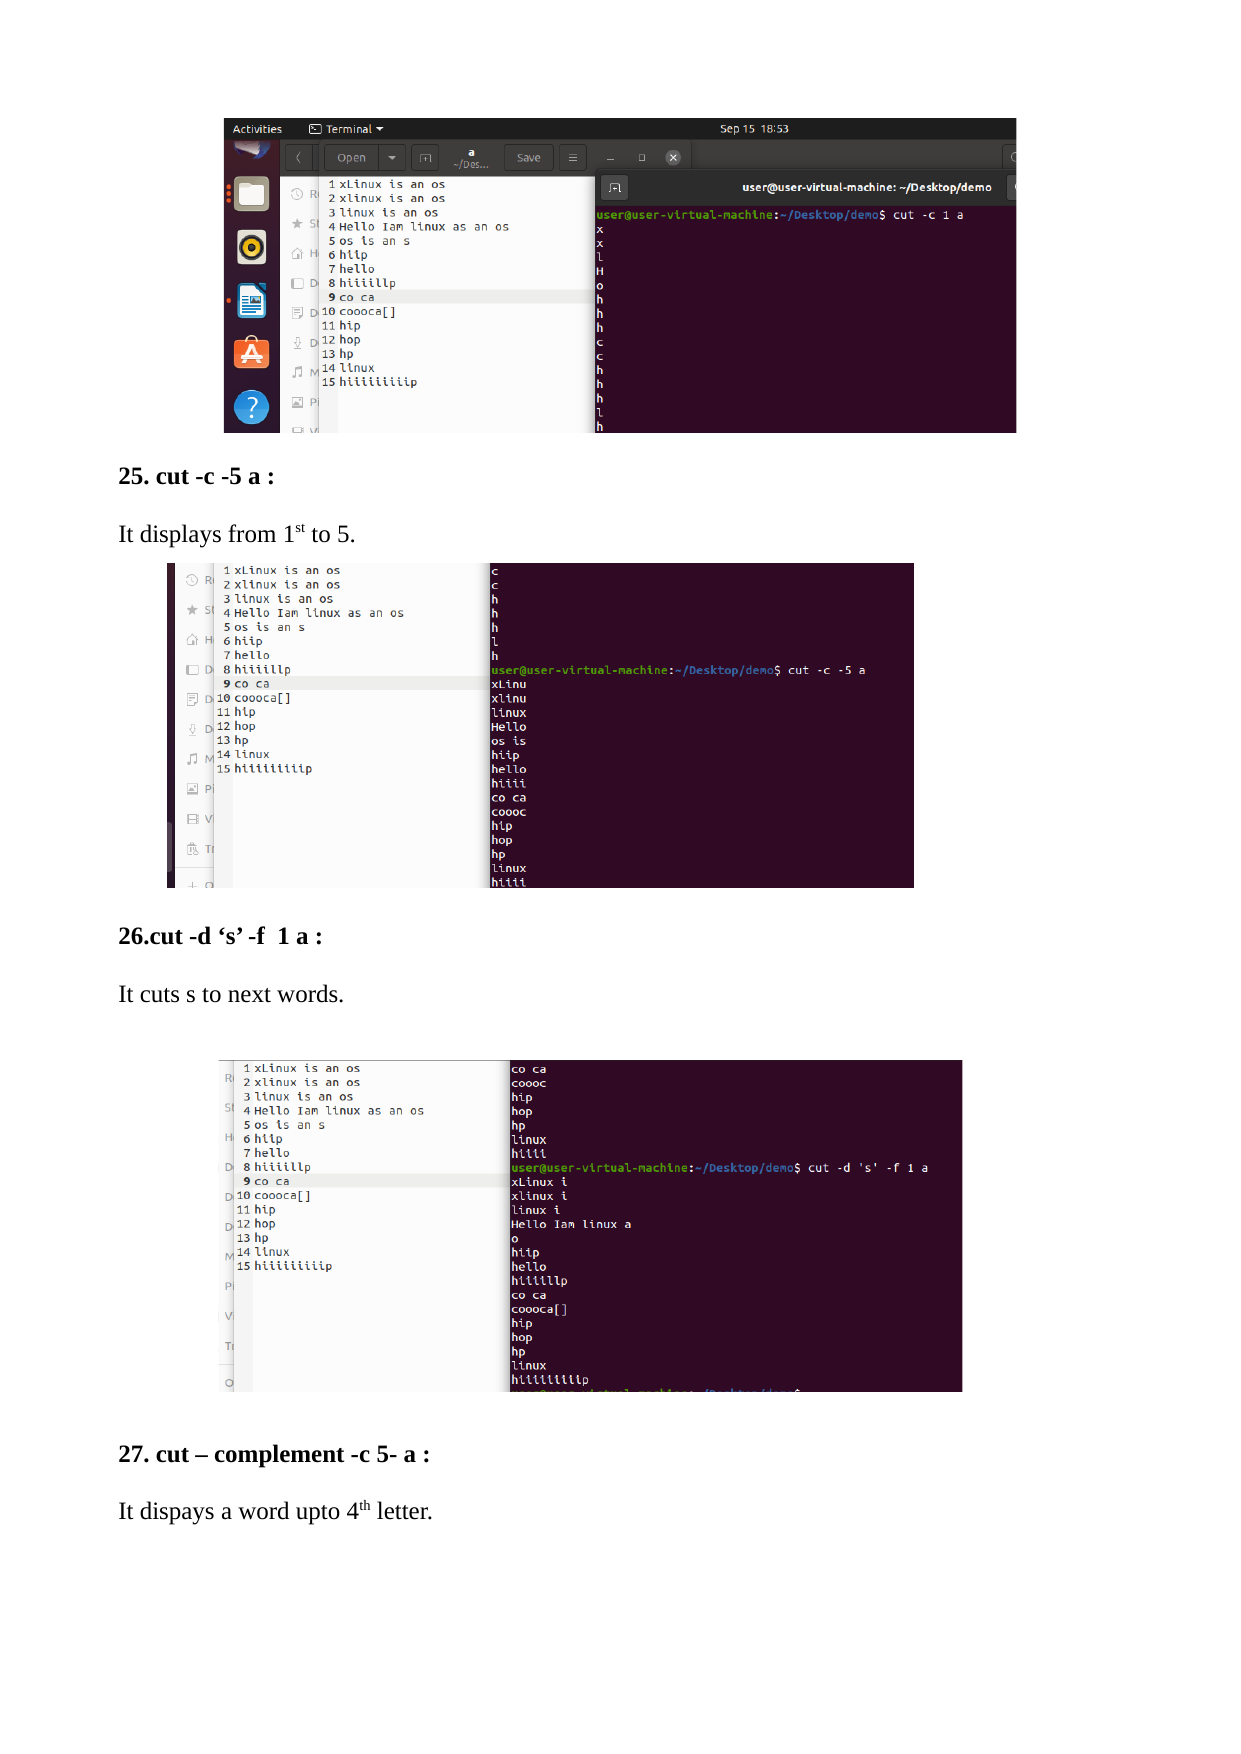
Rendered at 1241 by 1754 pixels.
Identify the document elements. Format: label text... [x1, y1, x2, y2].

text 26.cut -d ‘s’ -f 1 a : [118, 921, 1122, 950]
text It displays from 1st to 5. [118, 519, 1122, 548]
text 27. cut – complement -c 5- a : [118, 1439, 1122, 1468]
text It dispays a word upto 4th letter. [118, 1496, 1122, 1525]
picture [223, 118, 1017, 433]
picture [167, 563, 914, 888]
picture [218, 1060, 963, 1392]
text 25. cut -c -5 a : [118, 461, 1122, 490]
text It cuts s to next words. [118, 979, 1122, 1008]
